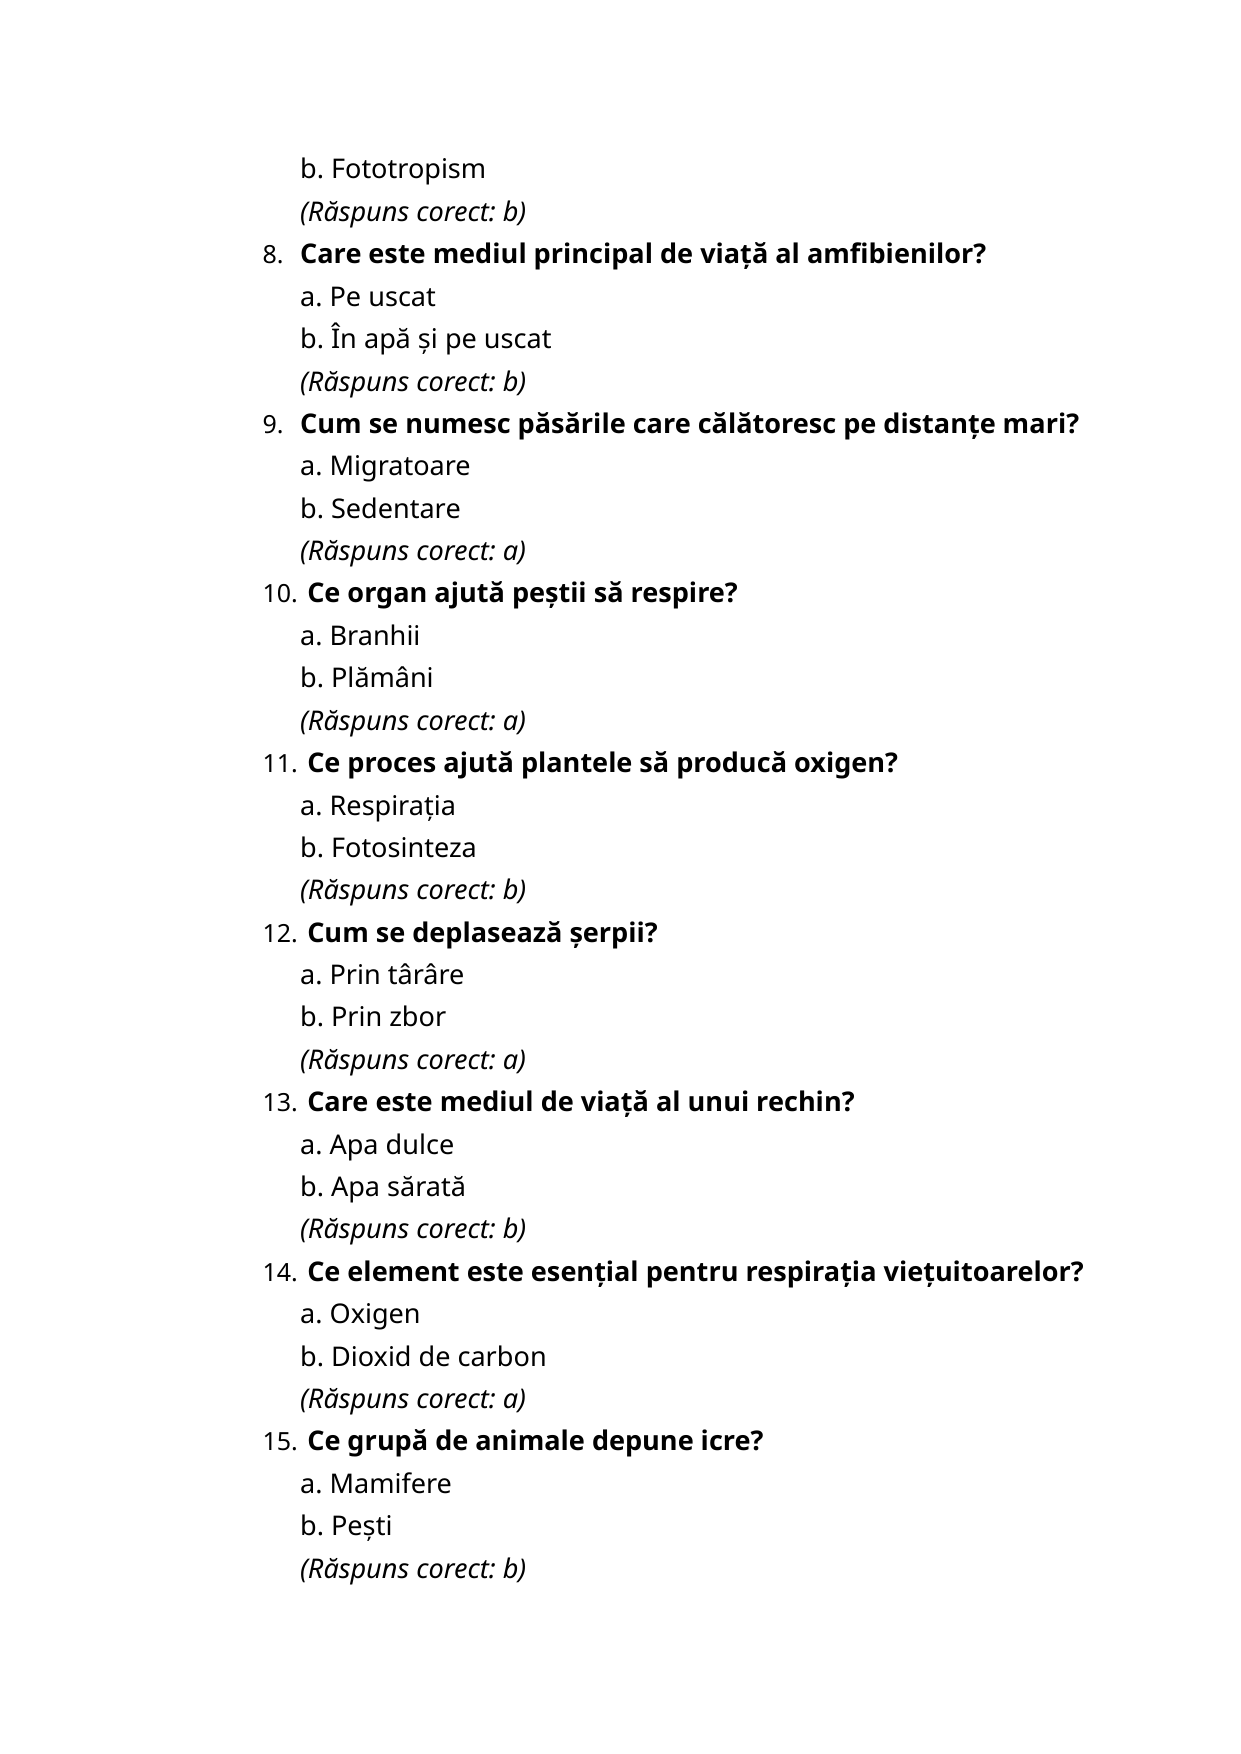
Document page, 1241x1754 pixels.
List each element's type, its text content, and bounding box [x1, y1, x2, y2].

list Care este mediul principal de viață al amfibienilor? a. Pe uscat b. În apă și pe uscat (Răspuns corect: b) [262, 235, 1090, 399]
list Ce proces ajută plantele să producă oxigen? a. Respirația b. Fotosinteza (Răspuns corect: b) [262, 743, 1090, 908]
list Cum se numesc păsările care călătoresc pe distanțe mari? a. Migratoare b. Sedentare (Răspuns corect: a) [262, 404, 1090, 568]
list Cum se deplasează șerpii? a. Prin târâre b. Prin zbor (Răspuns corect: a) [262, 913, 1090, 1077]
list b. Fototropism (Răspuns corect: b) [262, 150, 1090, 229]
list Ce element este esențial pentru respirația viețuitoarelor? a. Oxigen b. Dioxid de carbon (Răspuns corect: a) [262, 1252, 1090, 1416]
list Ce grupă de animale depune icre? a. Mamifere b. Pești (Răspuns corect: b) [262, 1422, 1090, 1586]
list Care este mediul de viață al unui rechin? a. Apa dulce b. Apa sărată (Răspuns corect: b) [262, 1083, 1090, 1247]
list Ce organ ajută peștii să respire? a. Branhii b. Plămâni (Răspuns corect: a) [262, 574, 1090, 738]
